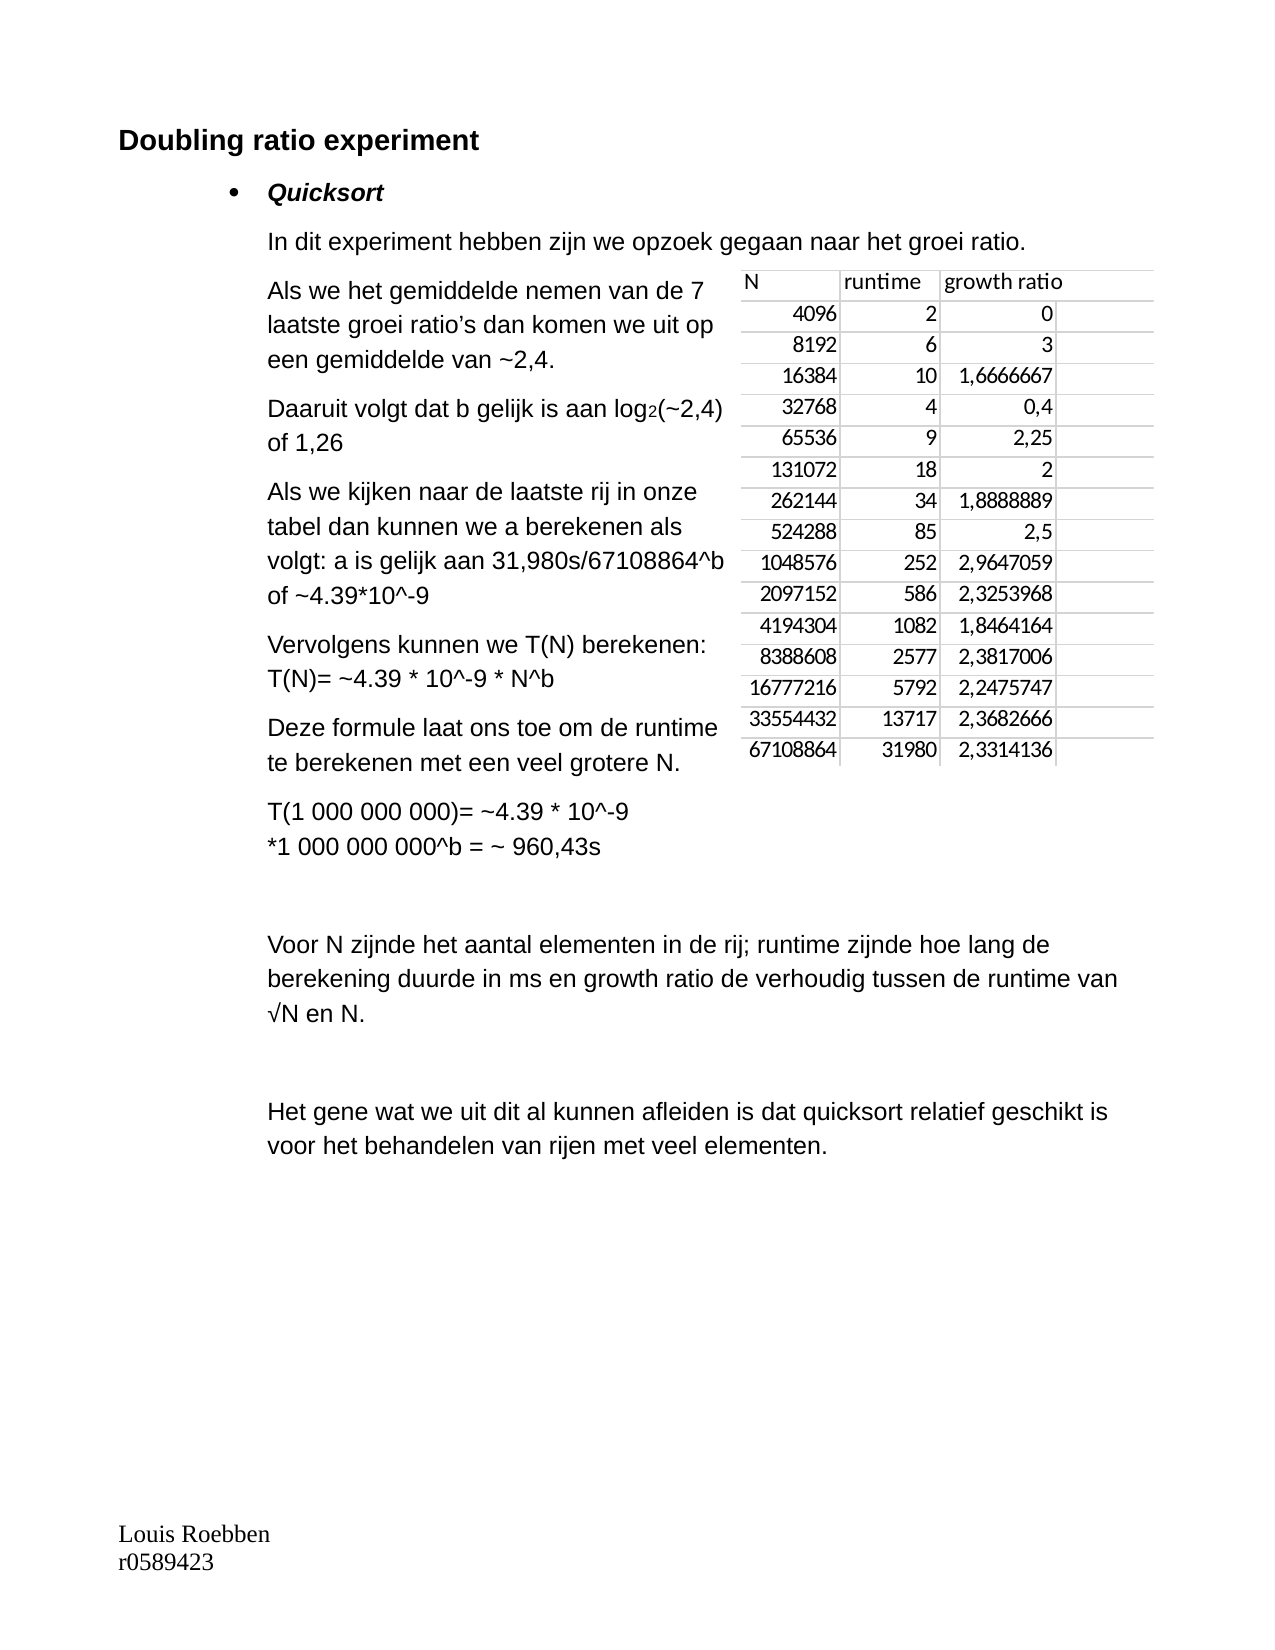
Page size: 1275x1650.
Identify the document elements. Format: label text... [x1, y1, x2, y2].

text In dit experiment hebben zijn we opzoek gegaan naar het groei ratio. [267, 227, 1157, 256]
text Daaruit volgt dat b gelijk is aan log2(~2,4) of 1,26 [1057, 394, 1157, 457]
text Vervolgens kunnen we T(N) berekenen: T(N)= ~4.39 * 10^-9 * N^b [841, 645, 939, 675]
text Als we het gemiddelde nemen van de 7 laatste groei ratio’s dan komen we uit op een gemiddelde van ~2,4. [841, 333, 939, 363]
text Als we kijken naar de laatste rij in onze tabel dan kunnen we a berekenen als volgt: a is gelijk aan 31,980s/67108864^b of ~4.39*10^-9 [841, 520, 939, 550]
text Daaruit volgt dat b gelijk is aan log2(~2,4) of 1,26 [941, 395, 1055, 425]
text Als we het gemiddelde nemen van de 7 laatste groei ratio’s dan komen we uit op een gemiddelde van ~2,4. [267, 276, 839, 373]
text Als we het gemiddelde nemen van de 7 laatste groei ratio’s dan komen we uit op een gemiddelde van ~2,4. [941, 276, 1157, 373]
text Als we het gemiddelde nemen van de 7 laatste groei ratio’s dan komen we uit op een gemiddelde van ~2,4. [941, 302, 1055, 331]
text Vervolgens kunnen we T(N) berekenen: T(N)= ~4.39 * 10^-9 * N^b [1057, 630, 1157, 693]
text Het gene wat we uit dit al kunnen afleiden is dat quicksort relatief geschikt is voor het behandelen van rijen met veel elementen. [267, 1097, 1157, 1160]
text Doubling ratio experiment [118, 123, 1157, 156]
text Daaruit volgt dat b gelijk is aan log2(~2,4) of 1,26 [841, 395, 939, 425]
text Als we kijken naar de laatste rij in onze tabel dan kunnen we a berekenen als volgt: a is gelijk aan 31,980s/67108864^b of ~4.39*10^-9 [841, 489, 939, 519]
list Quicksort [229, 178, 1157, 206]
text Vervolgens kunnen we T(N) berekenen: T(N)= ~4.39 * 10^-9 * N^b [941, 630, 1055, 644]
text Vervolgens kunnen we T(N) berekenen: T(N)= ~4.39 * 10^-9 * N^b [841, 676, 939, 693]
text Als we kijken naar de laatste rij in onze tabel dan kunnen we a berekenen als volgt: a is gelijk aan 31,980s/67108864^b of ~4.39*10^-9 [941, 551, 1055, 581]
text T(1 000 000 000)= ~4.39 * 10^-9 *1 000 000 000^b = ~ 960,43s [267, 797, 1157, 860]
text Als we kijken naar de laatste rij in onze tabel dan kunnen we a berekenen als volgt: a is gelijk aan 31,980s/67108864^b of ~4.39*10^-9 [1057, 477, 1157, 609]
text Als we kijken naar de laatste rij in onze tabel dan kunnen we a berekenen als volgt: a is gelijk aan 31,980s/67108864^b of ~4.39*10^-9 [267, 477, 839, 609]
text Vervolgens kunnen we T(N) berekenen: T(N)= ~4.39 * 10^-9 * N^b [941, 676, 1055, 693]
text Daaruit volgt dat b gelijk is aan log2(~2,4) of 1,26 [267, 394, 839, 457]
text Als we kijken naar de laatste rij in onze tabel dan kunnen we a berekenen als volgt: a is gelijk aan 31,980s/67108864^b of ~4.39*10^-9 [841, 551, 939, 581]
text Voor N zijnde het aantal elementen in de rij; runtime zijnde hoe lang de berekening duurde in ms en growth ratio de verhoudig tussen de runtime van √N en N. [267, 929, 1157, 1027]
text Vervolgens kunnen we T(N) berekenen: T(N)= ~4.39 * 10^-9 * N^b [941, 645, 1055, 675]
text Als we kijken naar de laatste rij in onze tabel dan kunnen we a berekenen als volgt: a is gelijk aan 31,980s/67108864^b of ~4.39*10^-9 [941, 489, 1055, 519]
text Deze formule laat ons toe om de runtime te berekenen met een veel grotere N. [267, 713, 1157, 777]
text Als we kijken naar de laatste rij in onze tabel dan kunnen we a berekenen als volgt: a is gelijk aan 31,980s/67108864^b of ~4.39*10^-9 [941, 583, 1055, 609]
text Als we het gemiddelde nemen van de 7 laatste groei ratio’s dan komen we uit op een gemiddelde van ~2,4. [841, 276, 939, 300]
text Als we het gemiddelde nemen van de 7 laatste groei ratio’s dan komen we uit op een gemiddelde van ~2,4. [941, 333, 1055, 363]
text Vervolgens kunnen we T(N) berekenen: T(N)= ~4.39 * 10^-9 * N^b [267, 630, 839, 693]
text Daaruit volgt dat b gelijk is aan log2(~2,4) of 1,26 [841, 427, 939, 456]
text Als we kijken naar de laatste rij in onze tabel dan kunnen we a berekenen als volgt: a is gelijk aan 31,980s/67108864^b of ~4.39*10^-9 [941, 520, 1055, 550]
text Vervolgens kunnen we T(N) berekenen: T(N)= ~4.39 * 10^-9 * N^b [841, 630, 939, 644]
text Als we het gemiddelde nemen van de 7 laatste groei ratio’s dan komen we uit op een gemiddelde van ~2,4. [841, 302, 939, 331]
text Daaruit volgt dat b gelijk is aan log2(~2,4) of 1,26 [941, 427, 1055, 456]
